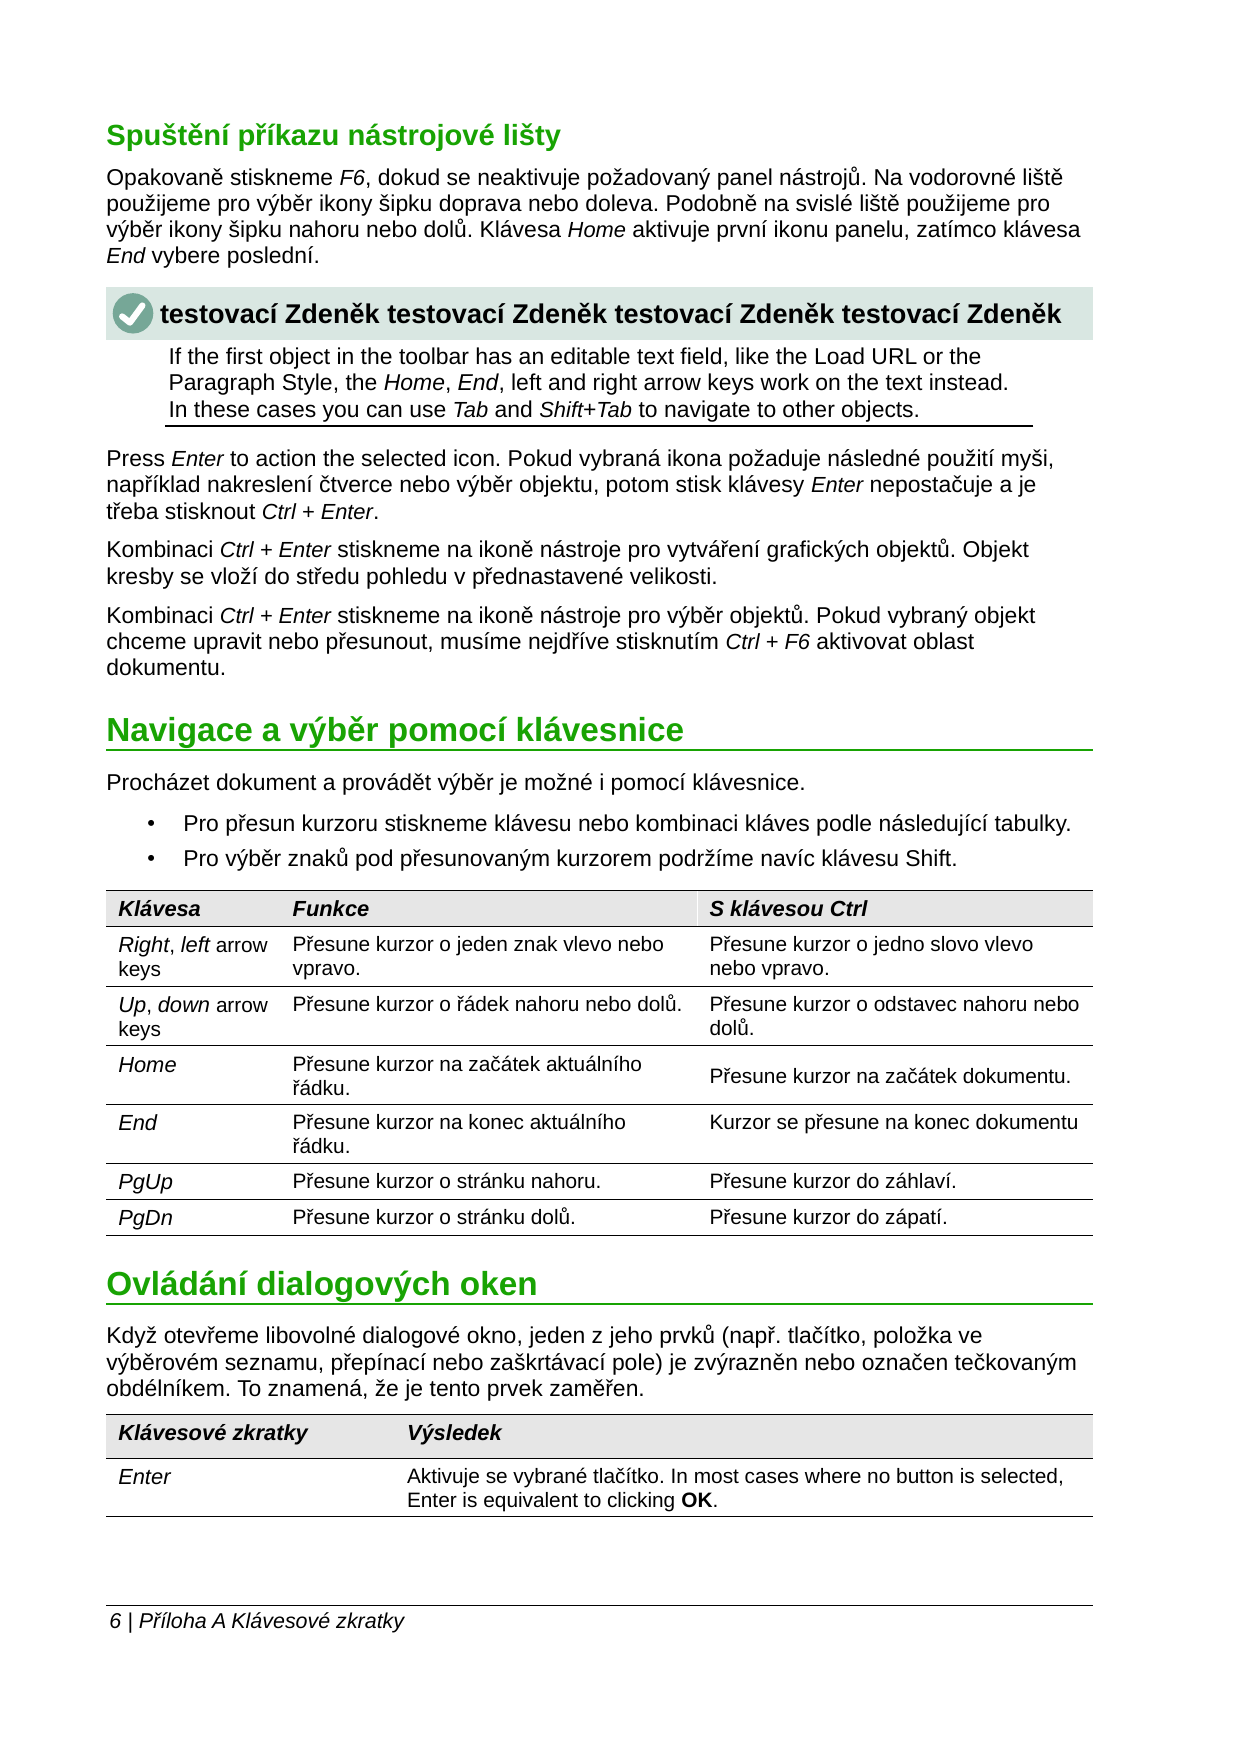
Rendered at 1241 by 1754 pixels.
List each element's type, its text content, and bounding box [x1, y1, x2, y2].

text Kombinaci Ctrl + Enter stiskneme na ikoně nástroje pro výběr objektů. Pokud vybraný objekt chceme upravit nebo přesunout, musíme nejdříve stisknutím Ctrl + F6 aktivovat oblast dokumentu. [106, 602, 1093, 681]
table_cell Home [106, 1046, 281, 1104]
table_cell Up, down arrow keys [106, 987, 281, 1045]
table_cell Right, left arrow keys [106, 927, 281, 986]
subtitle Spuštění příkazu nástrojové lišty [106, 118, 1093, 152]
table_cell Kurzor se přesune na konec dokumentu [698, 1105, 1093, 1163]
list Pro přesun kurzoru stiskneme klávesu nebo kombinaci kláves podle následující tabulky. [144, 807, 1093, 837]
table_cell Přesune kurzor o odstavec nahoru nebo dolů. [698, 987, 1093, 1045]
table_cell Přesune kurzor na konec aktuálního řádku. [281, 1105, 697, 1163]
text If the first object in the toolbar has an editable text field, like the Load URL or the Paragraph Style, the Home, End, left and right arrow keys work on the text instead. In these cases you can use Tab and Shift+Tab to navigate to other objects. [165, 340, 1033, 425]
table_header S klávesou Ctrl [698, 891, 1093, 926]
table_cell Aktivuje se vybrané tlačítko. In most cases where no button is selected, Enter is equivalent to clicking OK. [395, 1459, 1093, 1516]
table_cell Přesune kurzor o jeden znak vlevo nebo vpravo. [281, 927, 697, 986]
table_cell Přesune kurzor do záhlaví. [698, 1164, 1093, 1199]
subtitle Ovládání dialogových oken [106, 1264, 1093, 1303]
text Opakovaně stiskneme F6, dokud se neaktivuje požadovaný panel nástrojů. Na vodorovné liště použijeme pro výběr ikony šipku doprava nebo doleva. Podobně na svislé liště použijeme pro výběr ikony šipku nahoru nebo dolů. Klávesa Home aktivuje první ikonu panelu, zatímco klávesa End vybere poslední. [106, 163, 1093, 269]
subtitle Navigace a výběr pomocí klávesnice [106, 710, 1093, 749]
table_header Klávesa [106, 891, 281, 926]
list Procházet dokument a provádět výběr je možné i pomocí klávesnice. [106, 768, 1093, 795]
table_cell Přesune kurzor o stránku dolů. [281, 1200, 697, 1234]
table_cell Přesune kurzor o jedno slovo vlevo nebo vpravo. [698, 927, 1093, 986]
table_cell PgUp [106, 1164, 281, 1199]
table_cell End [106, 1105, 281, 1163]
text Když otevřeme libovolné dialogové okno, jeden z jeho prvků (např. tlačítko, položka ve výběrovém seznamu, přepínací nebo zaškrtávací pole) je zvýrazněn nebo označen tečkovaným obdélníkem. To znamená, že je tento prvek zaměřen. [106, 1322, 1093, 1401]
table_cell Přesune kurzor o stránku nahoru. [281, 1164, 697, 1199]
table_cell Enter [106, 1459, 395, 1516]
table_cell Přesune kurzor na začátek dokumentu. [698, 1046, 1093, 1104]
text Kombinaci Ctrl + Enter stiskneme na ikoně nástroje pro vytváření grafických objektů. Objekt kresby se vloží do středu pohledu v přednastavené velikosti. [106, 536, 1093, 589]
table_header Funkce [281, 891, 697, 926]
table_cell Přesune kurzor o řádek nahoru nebo dolů. [281, 987, 697, 1045]
table_cell PgDn [106, 1200, 281, 1234]
subtitle testovací Zdeněk testovací Zdeněk testovací Zdeněk testovací Zdeněk [106, 287, 1093, 340]
list Pro výběr znaků pod přesunovaným kurzorem podržíme navíc klávesu Shift. [144, 842, 1093, 875]
text Press Enter to action the selected icon. Pokud vybraná ikona požaduje následné použití myši, například nakreslení čtverce nebo výběr objektu, potom stisk klávesy Enter nepostačuje a je třeba stisknout Ctrl + Enter. [106, 445, 1093, 524]
table_cell Přesune kurzor do zápatí. [698, 1200, 1093, 1234]
table_header Výsledek [395, 1415, 1093, 1458]
table_header Klávesové zkratky [106, 1415, 395, 1458]
table_cell Přesune kurzor na začátek aktuálního řádku. [281, 1046, 697, 1104]
